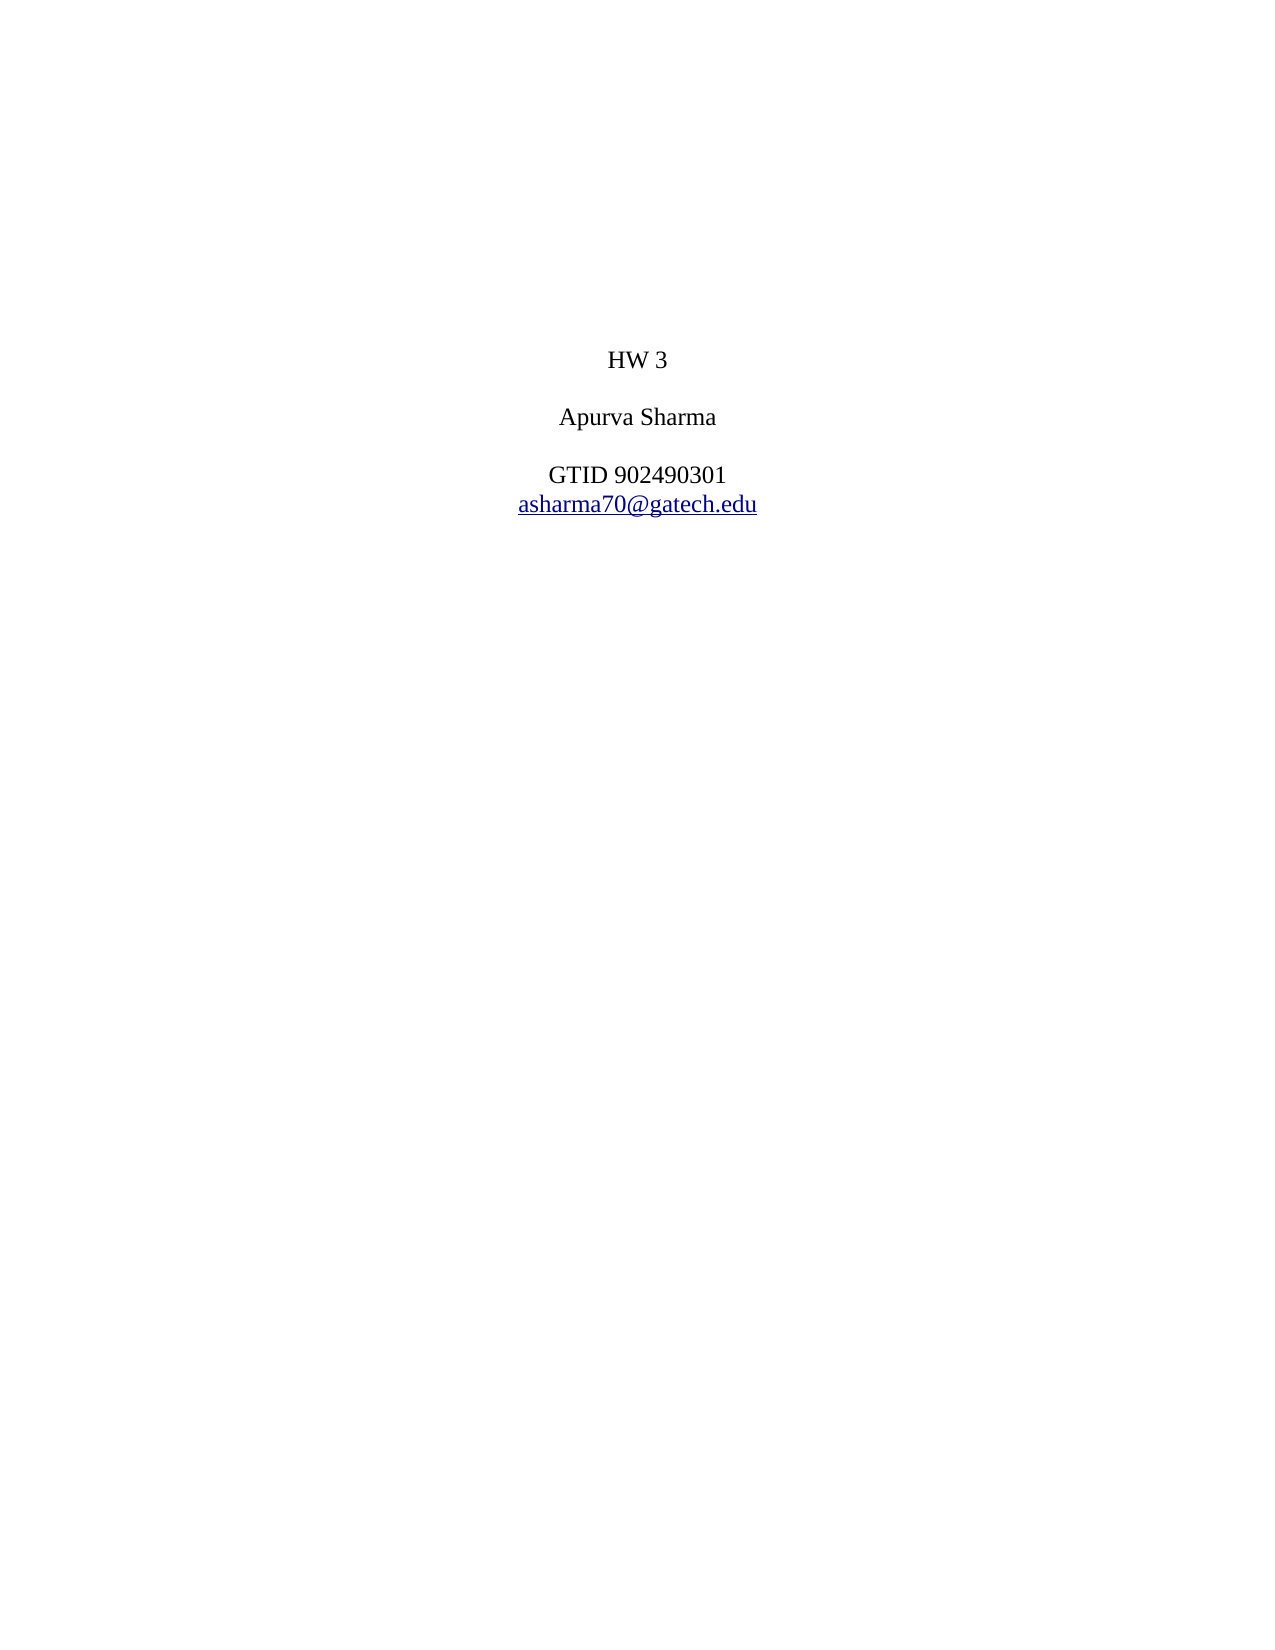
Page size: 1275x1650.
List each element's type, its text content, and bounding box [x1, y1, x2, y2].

text asharma70@gatech.edu [118, 489, 1157, 517]
text Apurva Sharma [118, 402, 1157, 431]
text HW 3 [118, 345, 1157, 374]
text GTID 902490301 [118, 460, 1157, 489]
